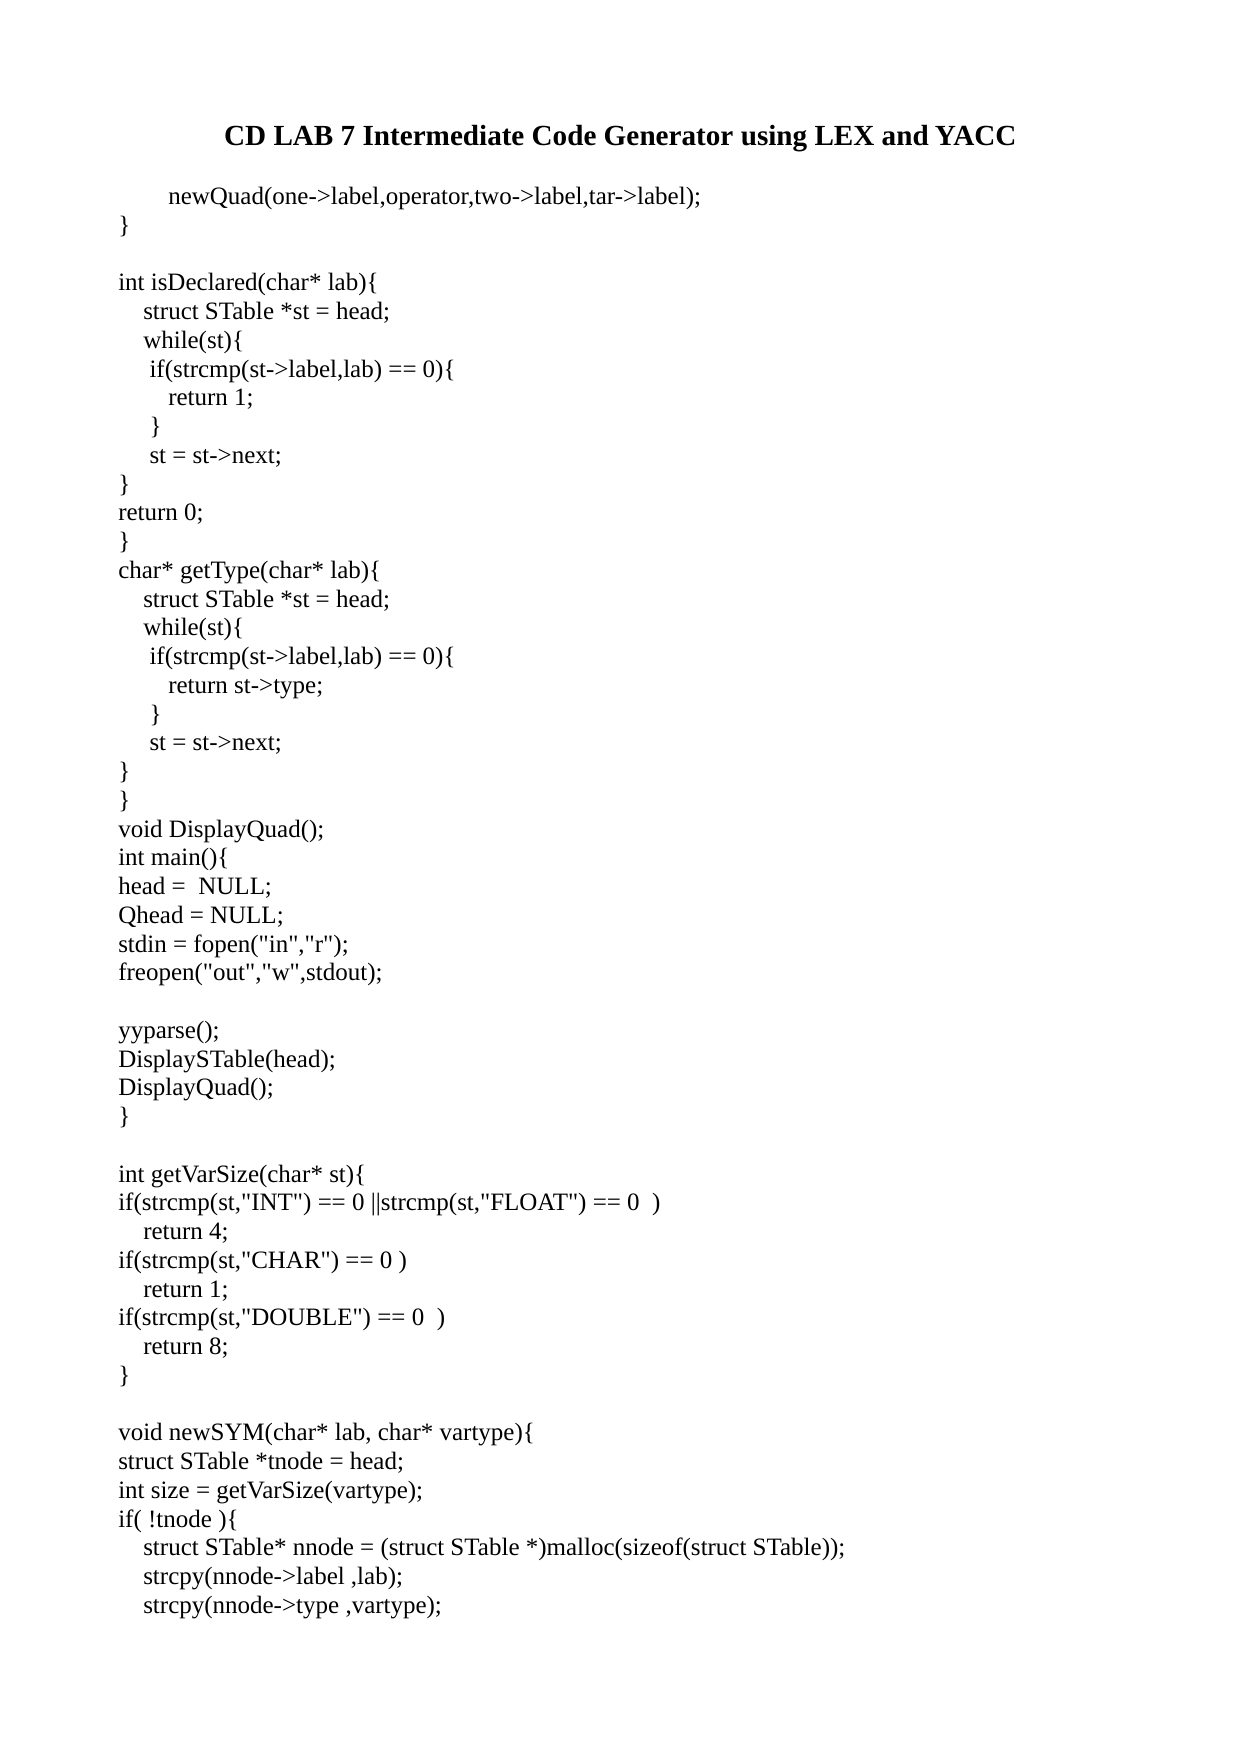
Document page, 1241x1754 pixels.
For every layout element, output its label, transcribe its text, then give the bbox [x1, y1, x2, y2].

text } [118, 756, 1122, 785]
text return st->type; [118, 670, 1122, 699]
text if(strcmp(st,"CHAR") == 0 ) [118, 1245, 1122, 1274]
text st = st->next; [118, 440, 1122, 469]
text strcpy(nnode->label ,lab); [118, 1561, 1122, 1590]
text Qhead = NULL; [118, 900, 1122, 929]
text struct STable *tnode = head; [118, 1446, 1122, 1475]
text freopen("out","w",stdout); [118, 957, 1122, 986]
text newQuad(one->label,operator,two->label,tar->label); [118, 181, 1122, 210]
text DisplaySTable(head); [118, 1044, 1122, 1072]
text } [118, 526, 1122, 555]
text head = NULL; [118, 871, 1122, 900]
text int isDeclared(char* lab){ [118, 267, 1122, 296]
text yyparse(); [118, 1015, 1122, 1044]
text } [118, 699, 1122, 727]
text struct STable *st = head; [118, 584, 1122, 612]
text struct STable* nnode = (struct STable *)malloc(sizeof(struct STable)); [118, 1532, 1122, 1561]
text return 0; [118, 497, 1122, 526]
text if(strcmp(st,"DOUBLE") == 0 ) [118, 1302, 1122, 1331]
text return 8; [118, 1331, 1122, 1360]
text } [118, 210, 1122, 239]
text int main(){ [118, 842, 1122, 871]
text return 1; [118, 1274, 1122, 1302]
text void newSYM(char* lab, char* vartype){ [118, 1417, 1122, 1446]
text void DisplayQuad(); [118, 814, 1122, 842]
text strcpy(nnode->type ,vartype); [118, 1590, 1122, 1619]
text while(st){ [118, 325, 1122, 354]
text if(strcmp(st,"INT") == 0 ||strcmp(st,"FLOAT") == 0 ) [118, 1187, 1122, 1216]
text return 1; [118, 382, 1122, 411]
text stdin = fopen("in","r"); [118, 929, 1122, 957]
text return 4; [118, 1216, 1122, 1245]
text } [118, 785, 1122, 814]
text if(strcmp(st->label,lab) == 0){ [118, 641, 1122, 670]
text int size = getVarSize(vartype); [118, 1475, 1122, 1504]
text char* getType(char* lab){ [118, 555, 1122, 584]
text if(strcmp(st->label,lab) == 0){ [118, 354, 1122, 382]
text } [118, 469, 1122, 497]
text } [118, 1360, 1122, 1389]
text if( !tnode ){ [118, 1504, 1122, 1532]
text while(st){ [118, 612, 1122, 641]
text st = st->next; [118, 727, 1122, 756]
text } [118, 411, 1122, 440]
text struct STable *st = head; [118, 296, 1122, 325]
text DisplayQuad(); [118, 1072, 1122, 1101]
text int getVarSize(char* st){ [118, 1159, 1122, 1187]
text } [118, 1101, 1122, 1130]
